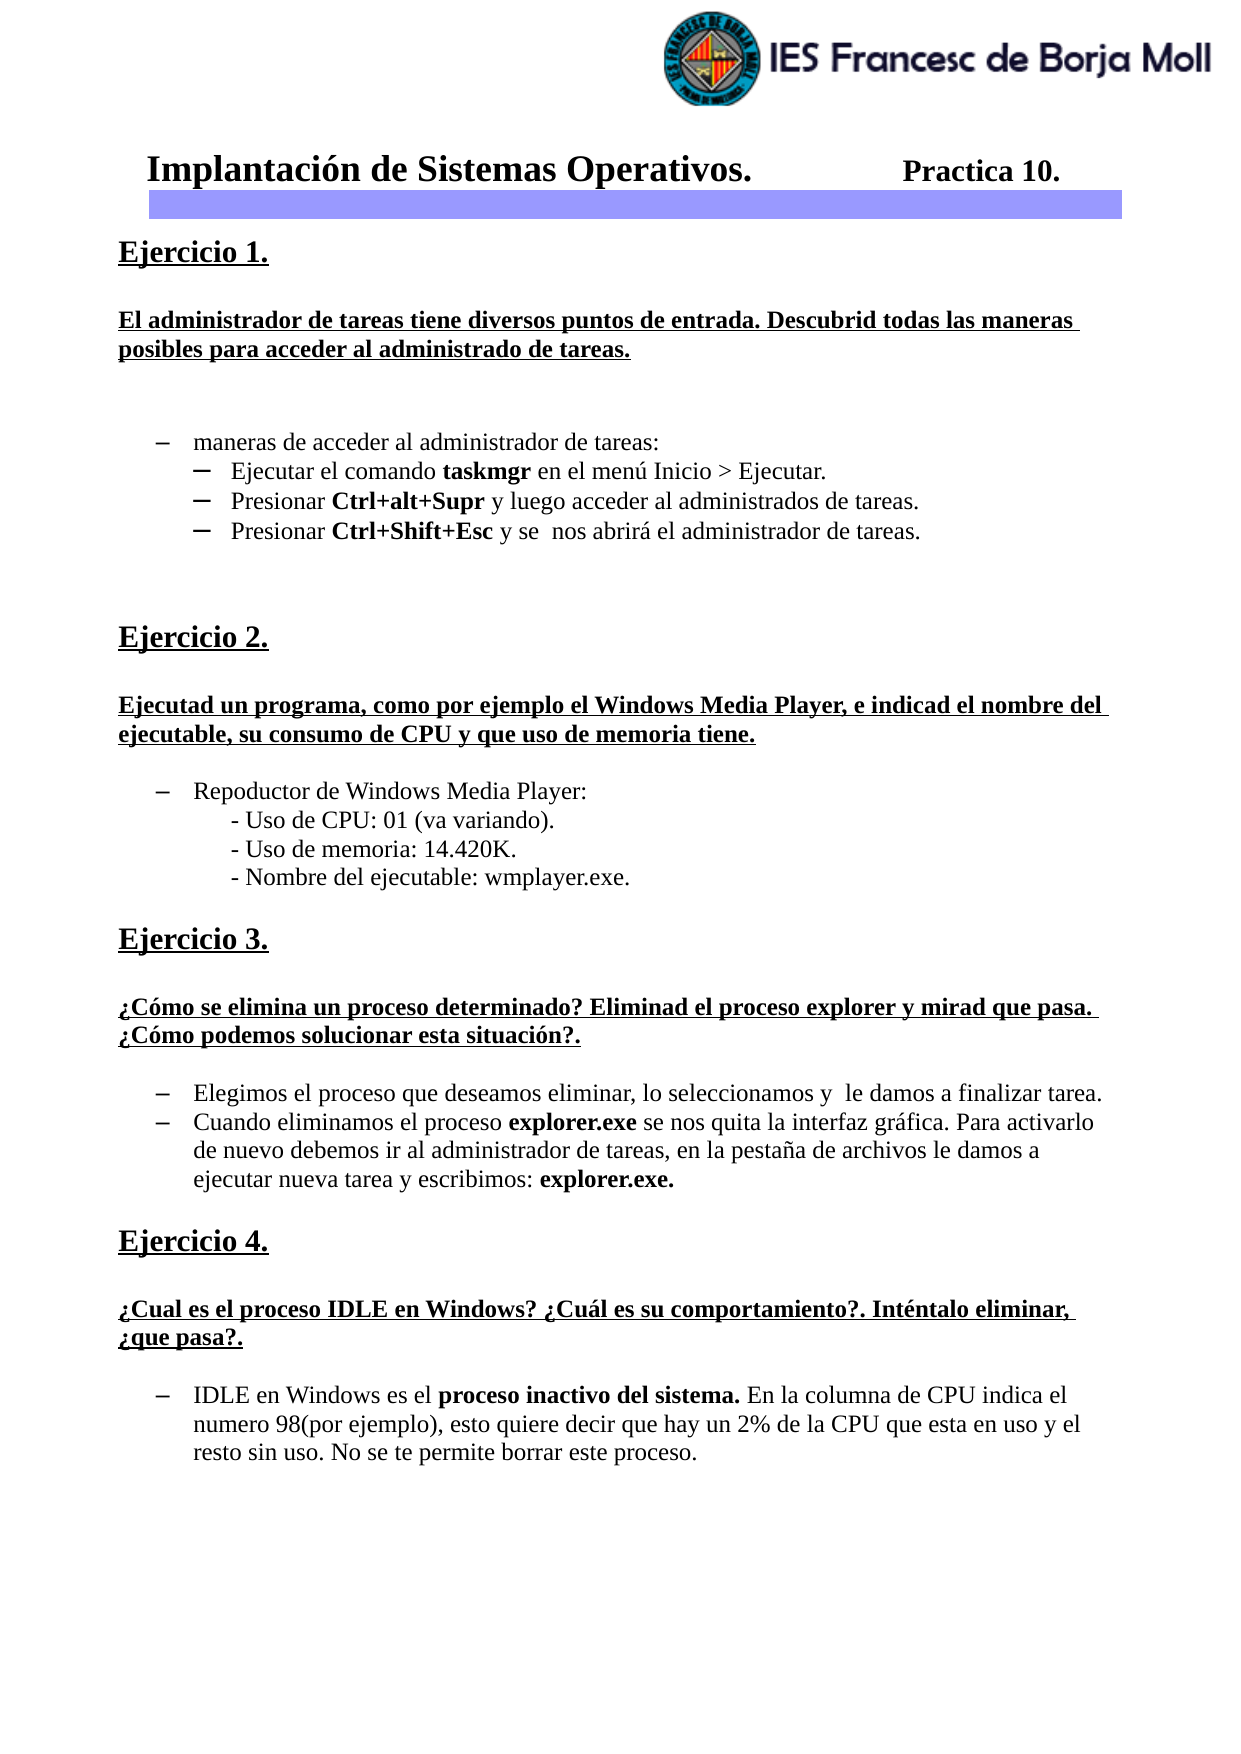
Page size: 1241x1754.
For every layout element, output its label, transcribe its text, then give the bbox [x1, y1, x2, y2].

text Implantación de Sistemas Operativos. Practica 10. [118, 147, 1122, 190]
list Repoductor de Windows Media Player: [156, 776, 1122, 805]
text ¿Cual es el proceso IDLE en Windows? ¿Cuál es su comportamiento?. Inténtalo eliminar, ¿que pasa?. [118, 1294, 1122, 1351]
text El administrador de tareas tiene diversos puntos de entrada. Descubrid todas las maneras posibles para acceder al administrado de tareas. [118, 305, 1122, 362]
text Ejercicio 1. [118, 233, 1122, 269]
list Presionar Ctrl+Shift+Esc y se nos abrirá el administrador de tareas. [193, 516, 1122, 546]
list - Uso de CPU: 01 (va variando). [193, 805, 1122, 834]
picture [661, 10, 1226, 108]
list - Nombre del ejecutable: wmplayer.exe. [193, 862, 1122, 891]
list - Uso de memoria: 14.420K. [193, 834, 1122, 862]
text Ejecutad un programa, como por ejemplo el Windows Media Player, e indicad el nombre del ejecutable, su consumo de CPU y que uso de memoria tiene. [118, 690, 1122, 747]
list Elegimos el proceso que deseamos eliminar, lo seleccionamos y le damos a finalizar tarea. [156, 1078, 1122, 1107]
list Cuando eliminamos el proceso explorer.exe se nos quita la interfaz gráfica. Para activarlo de nuevo debemos ir al administrador de tareas, en la pestaña de archivos le damos a ejecutar nueva tarea y escribimos: explorer.exe. [156, 1107, 1122, 1193]
text Ejercicio 4. [118, 1222, 1122, 1258]
list IDLE en Windows es el proceso inactivo del sistema. En la columna de CPU indica el numero 98(por ejemplo), esto quiere decir que hay un 2% de la CPU que esta en uso y el resto sin uso. No se te permite borrar este proceso. [156, 1380, 1122, 1466]
list maneras de acceder al administrador de tareas: [156, 427, 1122, 456]
list Presionar Ctrl+alt+Supr y luego acceder al administrados de tareas. [193, 486, 1122, 516]
list Ejecutar el comando taskmgr en el menú Inicio > Ejecutar. [193, 456, 1122, 486]
text ¿Cómo se elimina un proceso determinado? Eliminad el proceso explorer y mirad que pasa. ¿Cómo podemos solucionar esta situación?. [118, 992, 1122, 1049]
text Ejercicio 3. [118, 920, 1122, 956]
text Ejercicio 2. [118, 618, 1122, 654]
